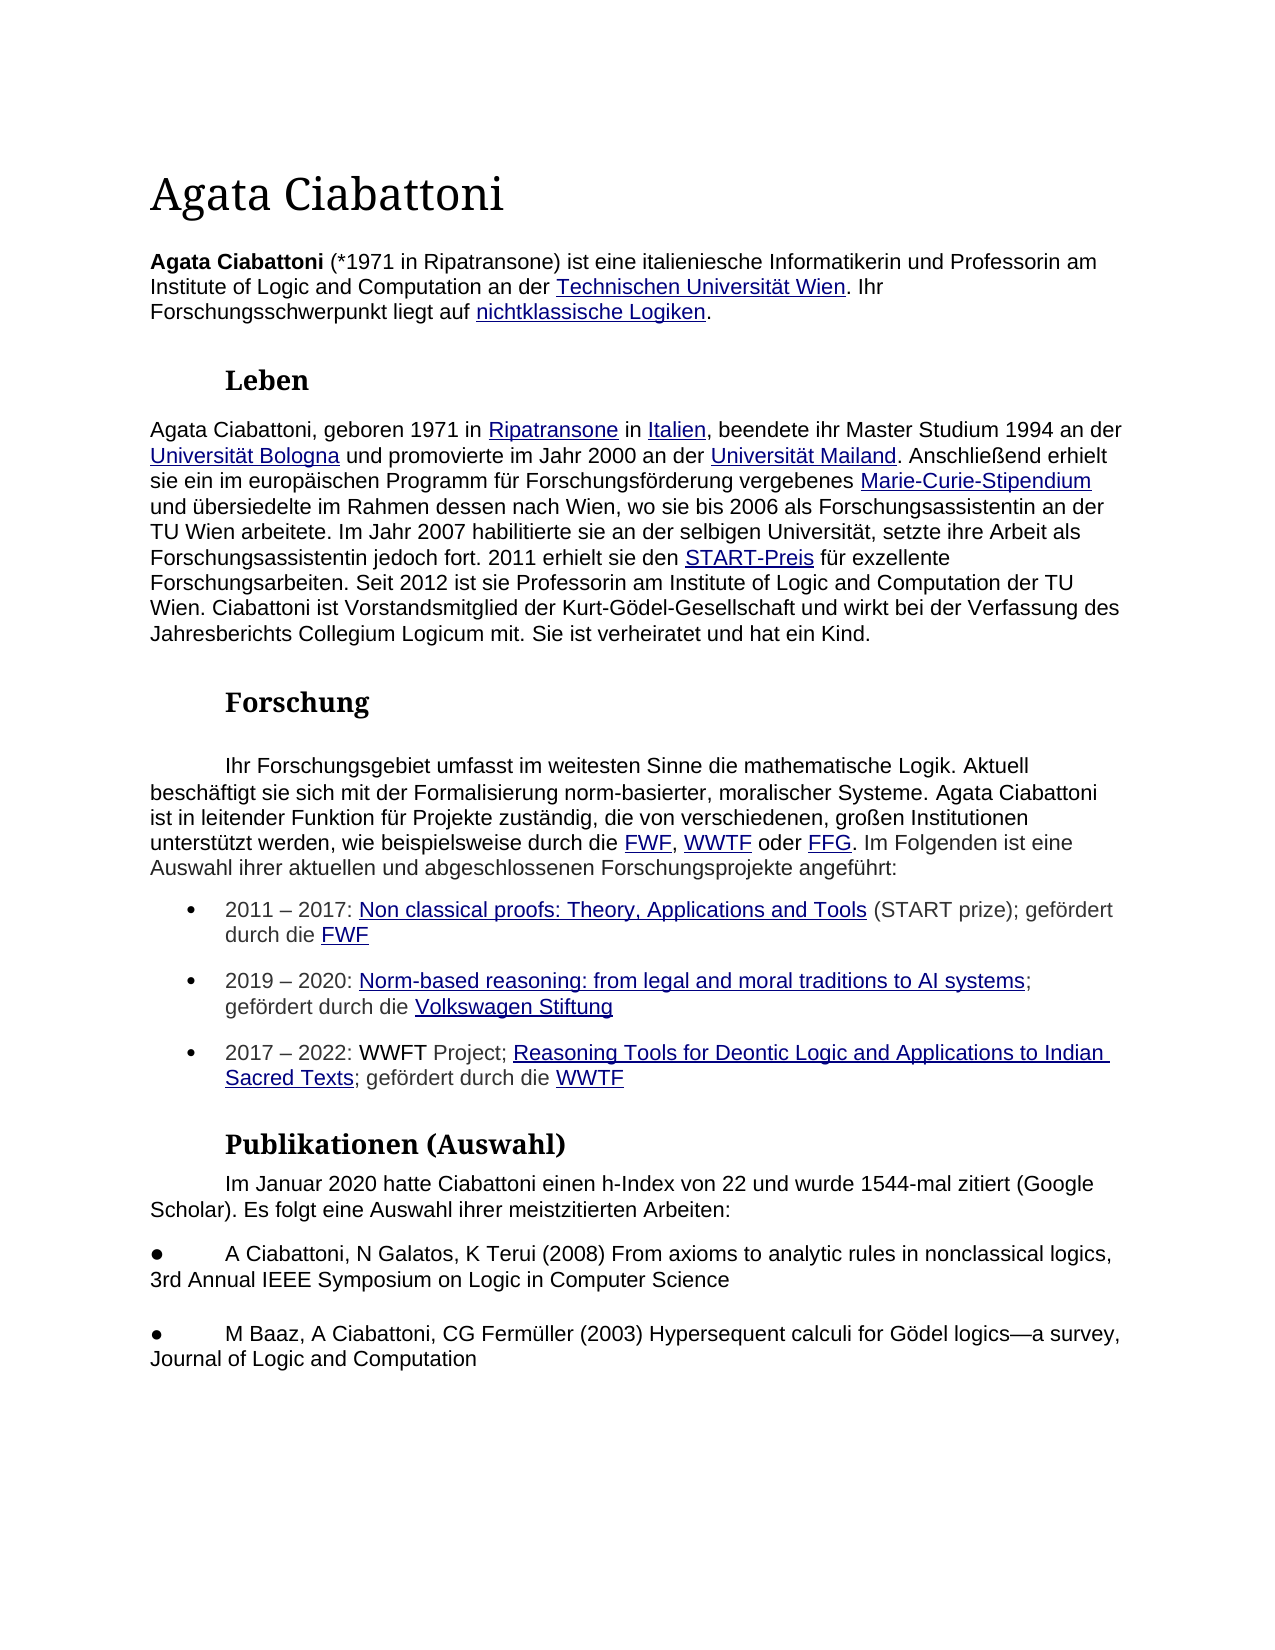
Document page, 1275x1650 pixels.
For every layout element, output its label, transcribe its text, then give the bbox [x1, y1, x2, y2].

text Agata Ciabattoni [150, 162, 1125, 223]
list M Baaz, A Ciabattoni, CG Fermüller (2003) Hypersequent calculi for Gödel logics—a survey, Journal of Logic and Computation [150, 1321, 1125, 1371]
list 2011 – 2017: Non classical proofs: Theory, Applications and Tools (START prize); gefördert durch die FWF [187, 897, 1125, 948]
list A Ciabattoni, N Galatos, K Terui (2008) From axioms to analytic rules in nonclassical logics, 3rd Annual IEEE Symposium on Logic in Computer Science [150, 1239, 1125, 1292]
subtitle Leben [150, 362, 1125, 398]
list 2017 – 2022: WWFT Project; Reasoning Tools for Deontic Logic and Applications to Indian Sacred Texts; gefördert durch die WWTF [187, 1040, 1125, 1090]
list Im Januar 2020 hatte Ciabattoni einen h-Index von 22 und wurde 1544-mal zitiert (Google Scholar). Es folgt eine Auswahl ihrer meistzitierten Arbeiten: [150, 1169, 1125, 1222]
list Forschung [150, 683, 1125, 720]
text Agata Ciabattoni, geboren 1971 in Ripatransone in Italien, beendete ihr Master Studium 1994 an der Universität Bologna und promovierte im Jahr 2000 an der Universität Mailand. Anschließend erhielt sie ein im europäischen Programm für Forschungsförderung vergebenes Marie-Curie-Stipendium und übersiedelte im Rahmen dessen nach Wien, wo sie bis 2006 als Forschungsassistentin an der TU Wien arbeitete. Im Jahr 2007 habilitierte sie an der selbigen Universität, setzte ihre Arbeit als Forschungsassistentin jedoch fort. 2011 erhielt sie den START-Preis für exzellente Forschungsarbeiten. Seit 2012 ist sie Professorin am Institute of Logic and Computation der TU Wien. Ciabattoni ist Vorstandsmitglied der Kurt-Gödel-Gesellschaft und wirkt bei der Verfassung des Jahresberichts Collegium Logicum mit. Sie ist verheiratet und hat ein Kind. [150, 417, 1125, 646]
text Agata Ciabattoni (*1971 in Ripatransone) ist eine italieniesche Informatikerin und Professorin am Institute of Logic and Computation an der Technischen Universität Wien. Ihr Forschungsschwerpunkt liegt auf nichtklassische Logiken. [150, 248, 1125, 324]
list Ihr Forschungsgebiet umfasst im weitesten Sinne die mathematische Logik. Aktuell beschäftigt sie sich mit der Formalisierung norm-basierter, moralischer Systeme. Agata Ciabattoni ist in leitender Funktion für Projekte zuständig, die von verschiedenen, großen Institutionen unterstützt werden, wie beispielsweise durch die FWF, WWTF oder FFG. Im Folgenden ist eine Auswahl ihrer aktuellen und abgeschlossenen Forschungsprojektе angeführt: [150, 752, 1125, 881]
subtitle Publikationen (Auswahl) [150, 1126, 1125, 1162]
list 2019 – 2020: Norm-based reasoning: from legal and moral traditions to AI systems; gefördert durch die Volkswagen Stiftung [187, 968, 1125, 1019]
